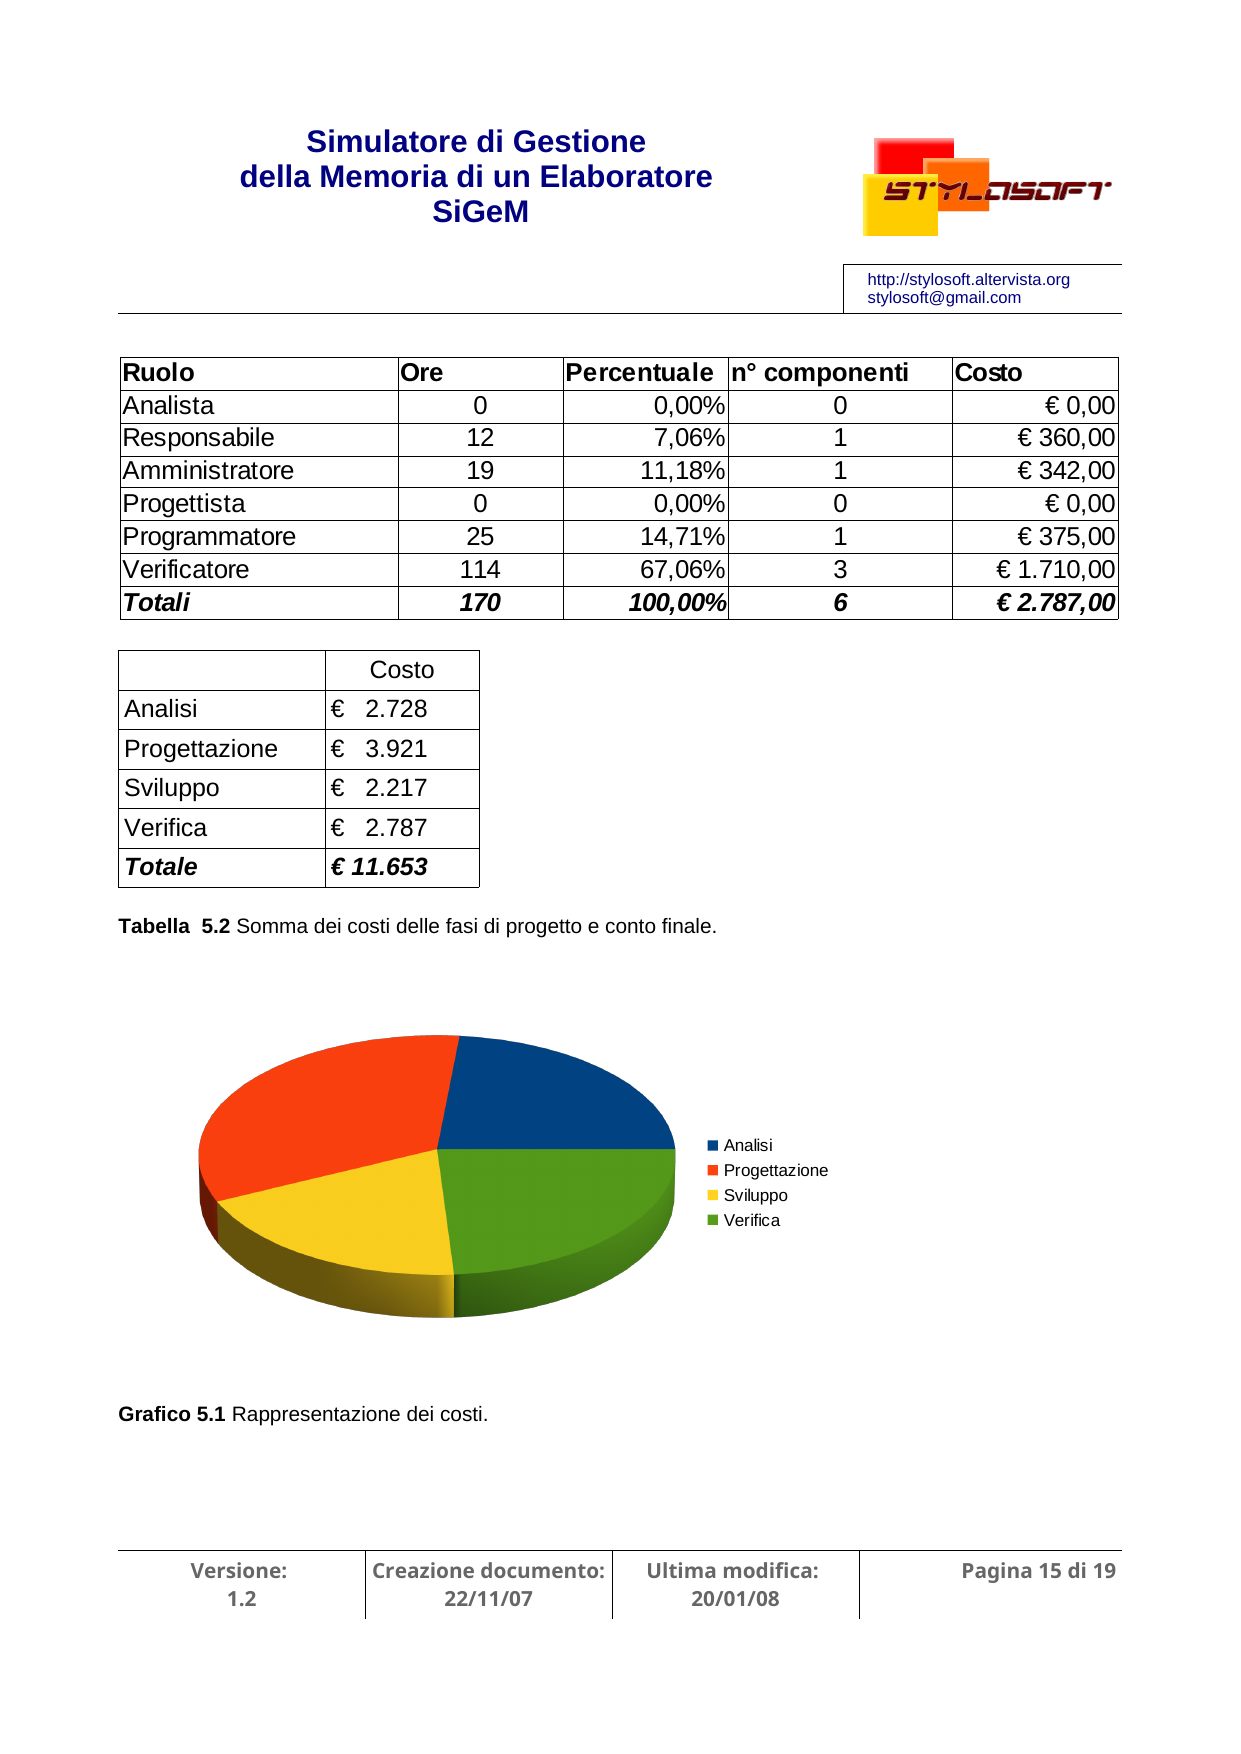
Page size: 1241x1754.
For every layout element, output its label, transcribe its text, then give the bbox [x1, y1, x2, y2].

text Grafico 5.1 Rappresentazione dei costi. [118, 1403, 1122, 1426]
table_cell Verifica [119, 809, 325, 847]
table_cell Sviluppo [119, 770, 325, 808]
table_cell € 2.217 [326, 770, 479, 808]
table_cell € 2.787 [326, 809, 479, 847]
table_cell Totale [119, 849, 325, 887]
table_cell € 3.921 [326, 730, 479, 768]
table_cell Progettazione [119, 730, 325, 768]
table_cell € 11.653 [326, 849, 479, 887]
table_header Costo [326, 651, 479, 689]
table_header [119, 651, 325, 689]
text Tabella 5.2 Somma dei costi delle fasi di progetto e conto finale. [118, 915, 1122, 938]
picture [848, 123, 1117, 247]
table_cell Analisi [119, 691, 325, 729]
table_cell € 2.728 [326, 691, 479, 729]
